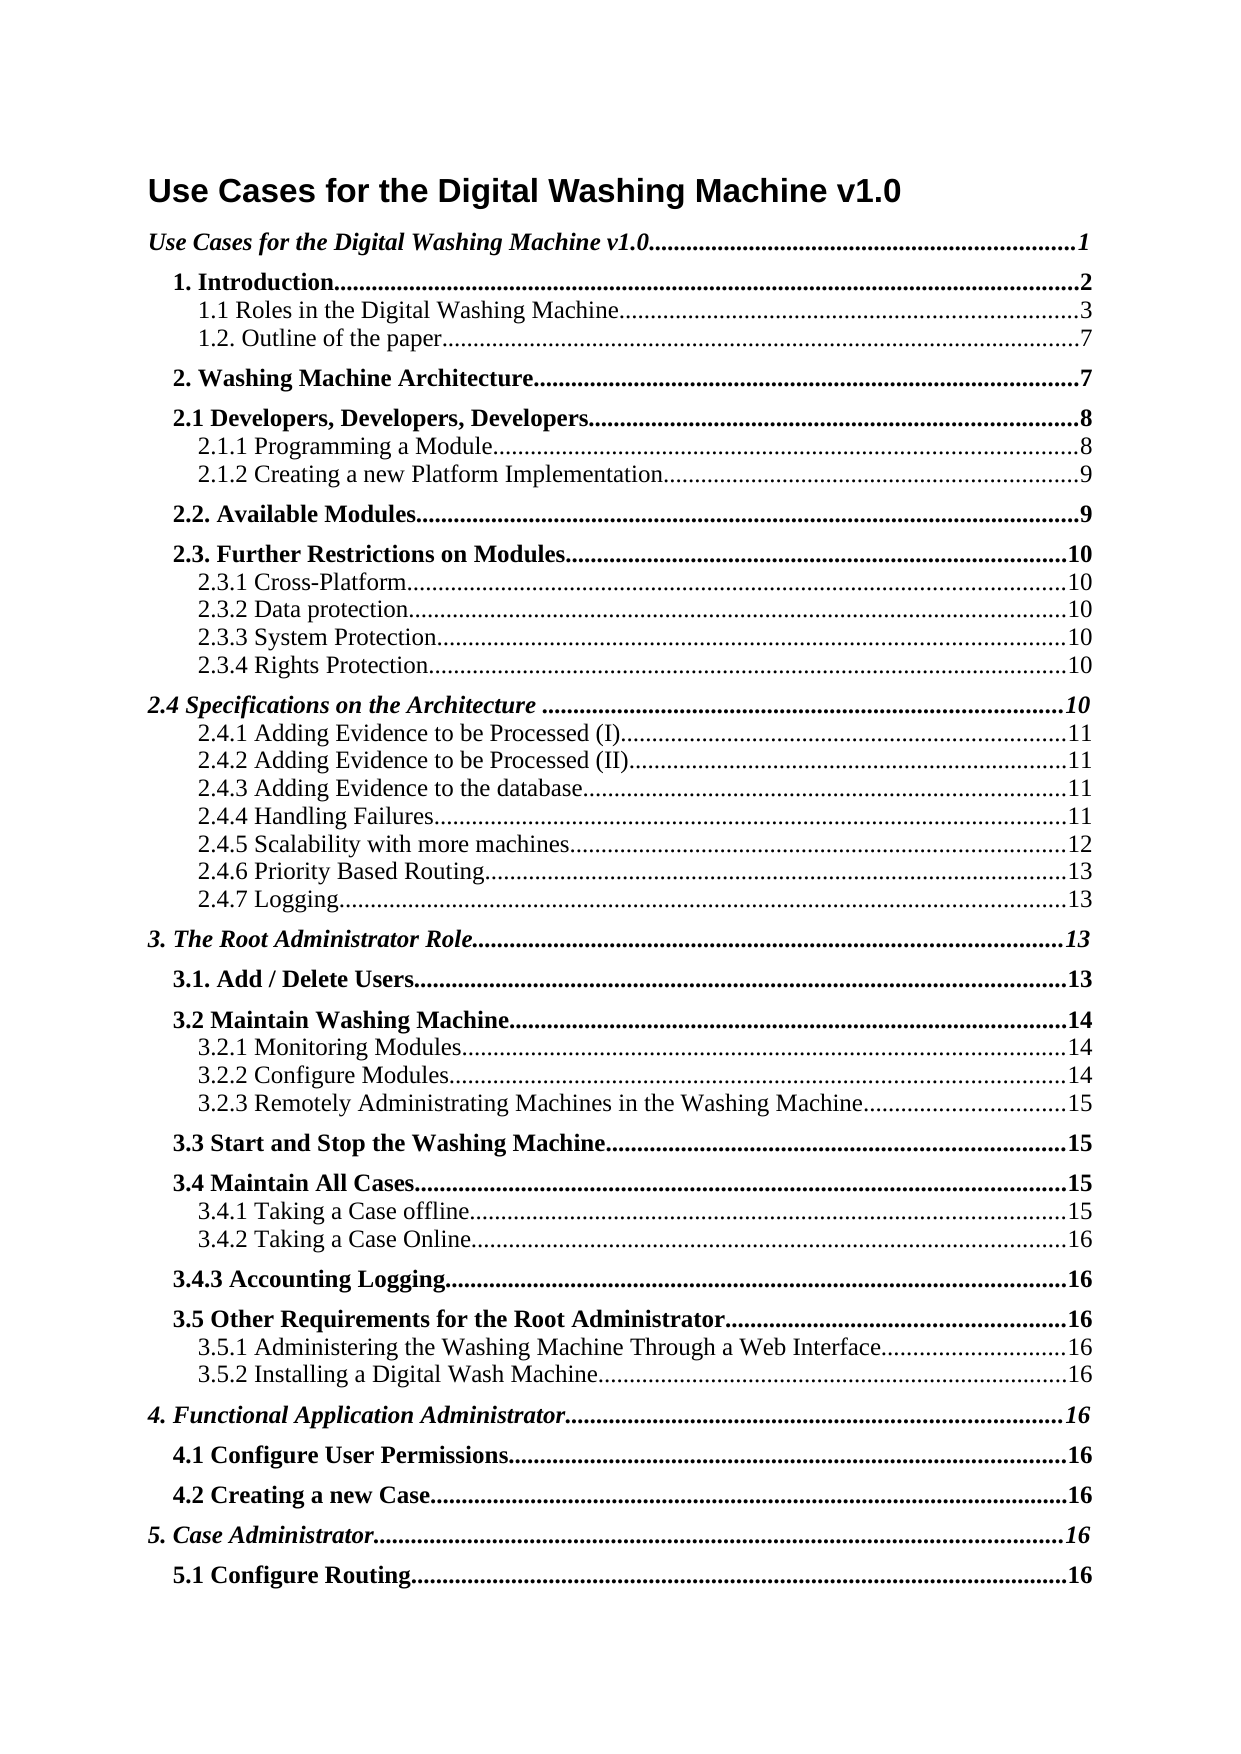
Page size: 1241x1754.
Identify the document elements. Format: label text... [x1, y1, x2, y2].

text Use Cases for the Digital Washing Machine v1.0 1 [148, 228, 1092, 256]
text 2.3. Further Restrictions on Modules 10 [173, 540, 1092, 568]
text 2.4.2 Adding Evidence to be Processed (II) 11 [198, 747, 1092, 774]
text 3.4.2 Taking a Case Online 16 [198, 1225, 1092, 1252]
text 2.3.3 System Protection 10 [198, 623, 1092, 651]
text 3.1. Add / Delete Users 13 [173, 966, 1092, 993]
text 3.4.1 Taking a Case offline 15 [198, 1197, 1092, 1225]
text 3.2.1 Monitoring Modules 14 [198, 1033, 1092, 1061]
text 2.4.5 Scalability with more machines 12 [198, 830, 1092, 857]
text 5. Case Administrator 16 [148, 1521, 1092, 1549]
text 4.2 Creating a new Case 16 [173, 1481, 1092, 1509]
text 2.1 Developers, Developers, Developers 8 [173, 404, 1092, 432]
text 3.3 Start and Stop the Washing Machine 15 [173, 1129, 1092, 1157]
text 2.4.3 Adding Evidence to the database 11 [198, 774, 1092, 802]
text 3.2.3 Remotely Administrating Machines in the Washing Machine 15 [198, 1089, 1092, 1117]
text 2.4.6 Priority Based Routing 13 [198, 857, 1092, 885]
text 3.5.1 Administering the Washing Machine Through a Web Interface 16 [198, 1333, 1092, 1361]
text 2.1.1 Programming a Module 8 [198, 432, 1092, 460]
text 2.4 Specifications on the Architecture 10 [148, 691, 1092, 719]
text 2.3.2 Data protection 10 [198, 596, 1092, 623]
text 2.3.4 Rights Protection 10 [198, 651, 1092, 679]
text 2. Washing Machine Architecture 7 [173, 364, 1092, 392]
text 1. Introduction 2 [173, 268, 1092, 296]
text 2.4.4 Handling Failures 11 [198, 802, 1092, 830]
subtitle Use Cases for the Digital Washing Machine v1.0 [148, 173, 1092, 209]
text 2.4.7 Logging 13 [198, 885, 1092, 913]
text 2.1.2 Creating a new Platform Implementation 9 [198, 460, 1092, 487]
text 2.3.1 Cross-Platform 10 [198, 568, 1092, 596]
text 2.2. Available Modules 9 [173, 500, 1092, 528]
text 3.2.2 Configure Modules 14 [198, 1061, 1092, 1089]
text 3.5 Other Requirements for the Root Administrator 16 [173, 1305, 1092, 1333]
text 2.4.1 Adding Evidence to be Processed (I) 11 [198, 719, 1092, 747]
text 1.1 Roles in the Digital Washing Machine 3 [198, 296, 1092, 324]
text 1.2. Outline of the paper. 7 [198, 324, 1092, 352]
text 3.4 Maintain All Cases 15 [173, 1169, 1092, 1197]
text 3.5.2 Installing a Digital Wash Machine 16 [198, 1361, 1092, 1388]
text 4. Functional Application Administrator 16 [148, 1401, 1092, 1428]
text 5.1 Configure Routing 16 [173, 1562, 1092, 1589]
text 3. The Root Administrator Role 13 [148, 925, 1092, 953]
text 3.4.3 Accounting Logging 16 [173, 1265, 1092, 1293]
text 4.1 Configure User Permissions 16 [173, 1441, 1092, 1469]
text 3.2 Maintain Washing Machine 14 [173, 1006, 1092, 1033]
